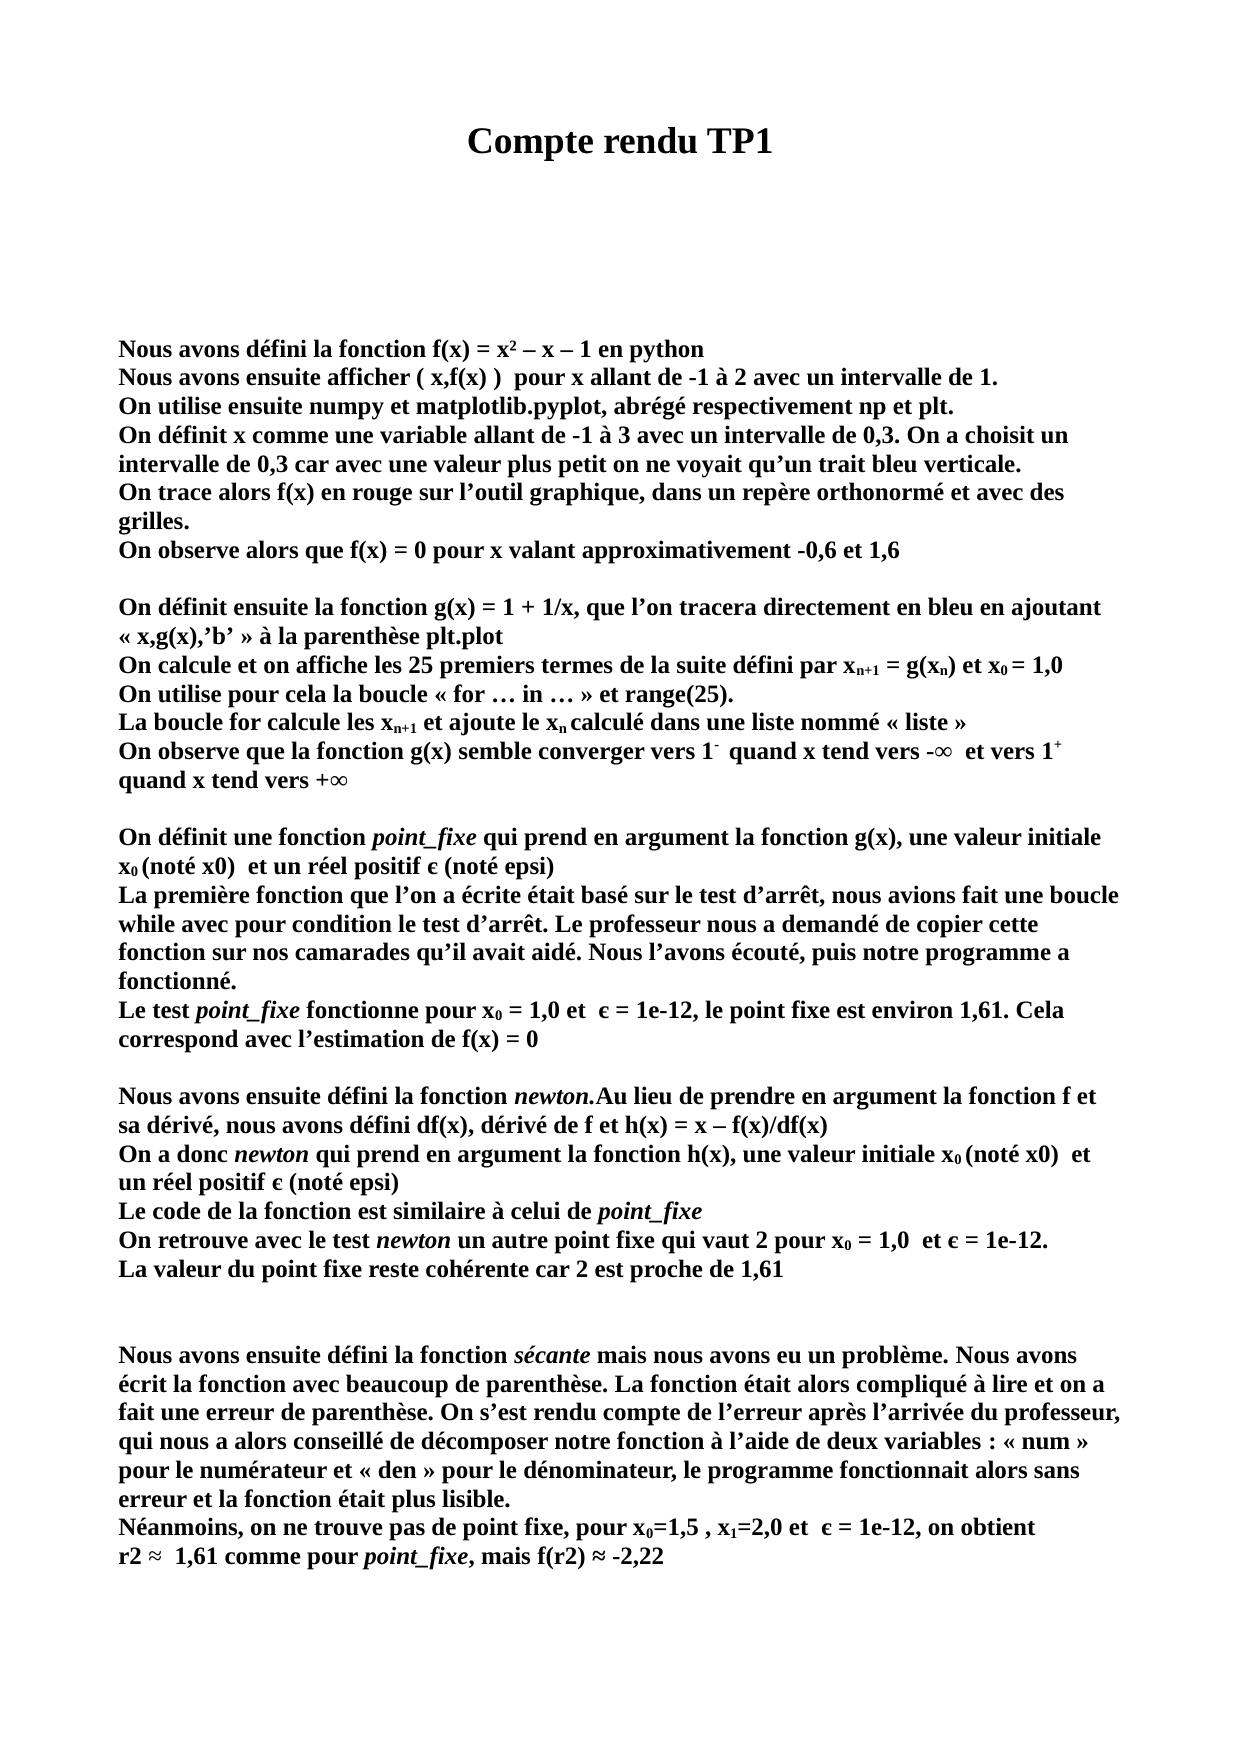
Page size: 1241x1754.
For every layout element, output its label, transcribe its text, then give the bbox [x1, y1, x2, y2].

text On définit une fonction point_fixe qui prend en argument la fonction g(x), une valeur initiale x0 (noté x0) et un réel positif є (noté epsi) [118, 822, 1122, 880]
text On retrouve avec le test newton un autre point fixe qui vaut 2 pour x0 = 1,0 et є = 1e-12. [118, 1225, 1122, 1254]
text Nous avons défini la fonction f(x) = x² – x – 1 en python [118, 334, 1122, 362]
text Néanmoins, on ne trouve pas de point fixe, pour x0=1,5 , x1=2,0 et є = 1e-12, on obtient r2 ≈ 1,61 comme pour point_fixe, mais f(r2) ≈ -2,22 [118, 1512, 1122, 1570]
text Nous avons ensuite défini la fonction sécante mais nous avons eu un problème. Nous avons écrit la fonction avec beaucoup de parenthèse. La fonction était alors compliqué à lire et on a fait une erreur de parenthèse. On s’est rendu compte de l’erreur après l’arrivée du professeur, qui nous a alors conseillé de décomposer notre fonction à l’aide de deux variables : « num » pour le numérateur et « den » pour le dénominateur, le programme fonctionnait alors sans erreur et la fonction était plus lisible. [118, 1340, 1122, 1512]
text On définit ensuite la fonction g(x) = 1 + 1/x, que l’on tracera directement en bleu en ajoutant « x,g(x),’b’ » à la parenthèse plt.plot [118, 592, 1122, 650]
text On observe alors que f(x) = 0 pour x valant approximativement -0,6 et 1,6 [118, 535, 1122, 564]
text La première fonction que l’on a écrite était basé sur le test d’arrêt, nous avions fait une boucle while avec pour condition le test d’arrêt. Le professeur nous a demandé de copier cette fonction sur nos camarades qu’il avait aidé. Nous l’avons écouté, puis notre programme a fonctionné. [118, 880, 1122, 995]
text On définit x comme une variable allant de -1 à 3 avec un intervalle de 0,3. On a choisit un intervalle de 0,3 car avec une valeur plus petit on ne voyait qu’un trait bleu verticale. [118, 420, 1122, 477]
text Le test point_fixe fonctionne pour x0 = 1,0 et є = 1e-12, le point fixe est environ 1,61. Cela correspond avec l’estimation de f(x) = 0 [118, 995, 1122, 1052]
text La boucle for calcule les xn+1 et ajoute le xn calculé dans une liste nommé « liste » [118, 707, 1122, 736]
text On utilise ensuite numpy et matplotlib.pyplot, abrégé respectivement np et plt. [118, 391, 1122, 420]
text On trace alors f(x) en rouge sur l’outil graphique, dans un repère orthonormé et avec des grilles. [118, 477, 1122, 535]
text Nous avons ensuite défini la fonction newton.Au lieu de prendre en argument la fonction f et sa dérivé, nous avons défini df(x), dérivé de f et h(x) = x – f(x)/df(x) [118, 1081, 1122, 1139]
text La valeur du point fixe reste cohérente car 2 est proche de 1,61 [118, 1254, 1122, 1282]
text On a donc newton qui prend en argument la fonction h(x), une valeur initiale x0 (noté x0) et un réel positif є (noté epsi) [118, 1139, 1122, 1196]
text Compte rendu TP1 [118, 118, 1122, 161]
text On observe que la fonction g(x) semble converger vers 1- quand x tend vers -∞ et vers 1+ quand x tend vers +∞ [118, 736, 1122, 794]
text On utilise pour cela la boucle « for … in … » et range(25). [118, 679, 1122, 707]
text Le code de la fonction est similaire à celui de point_fixe [118, 1196, 1122, 1225]
text On calcule et on affiche les 25 premiers termes de la suite défini par xn+1 = g(xn) et x0 = 1,0 [118, 650, 1122, 679]
text Nous avons ensuite afficher ( x,f(x) ) pour x allant de -1 à 2 avec un intervalle de 1. [118, 362, 1122, 391]
